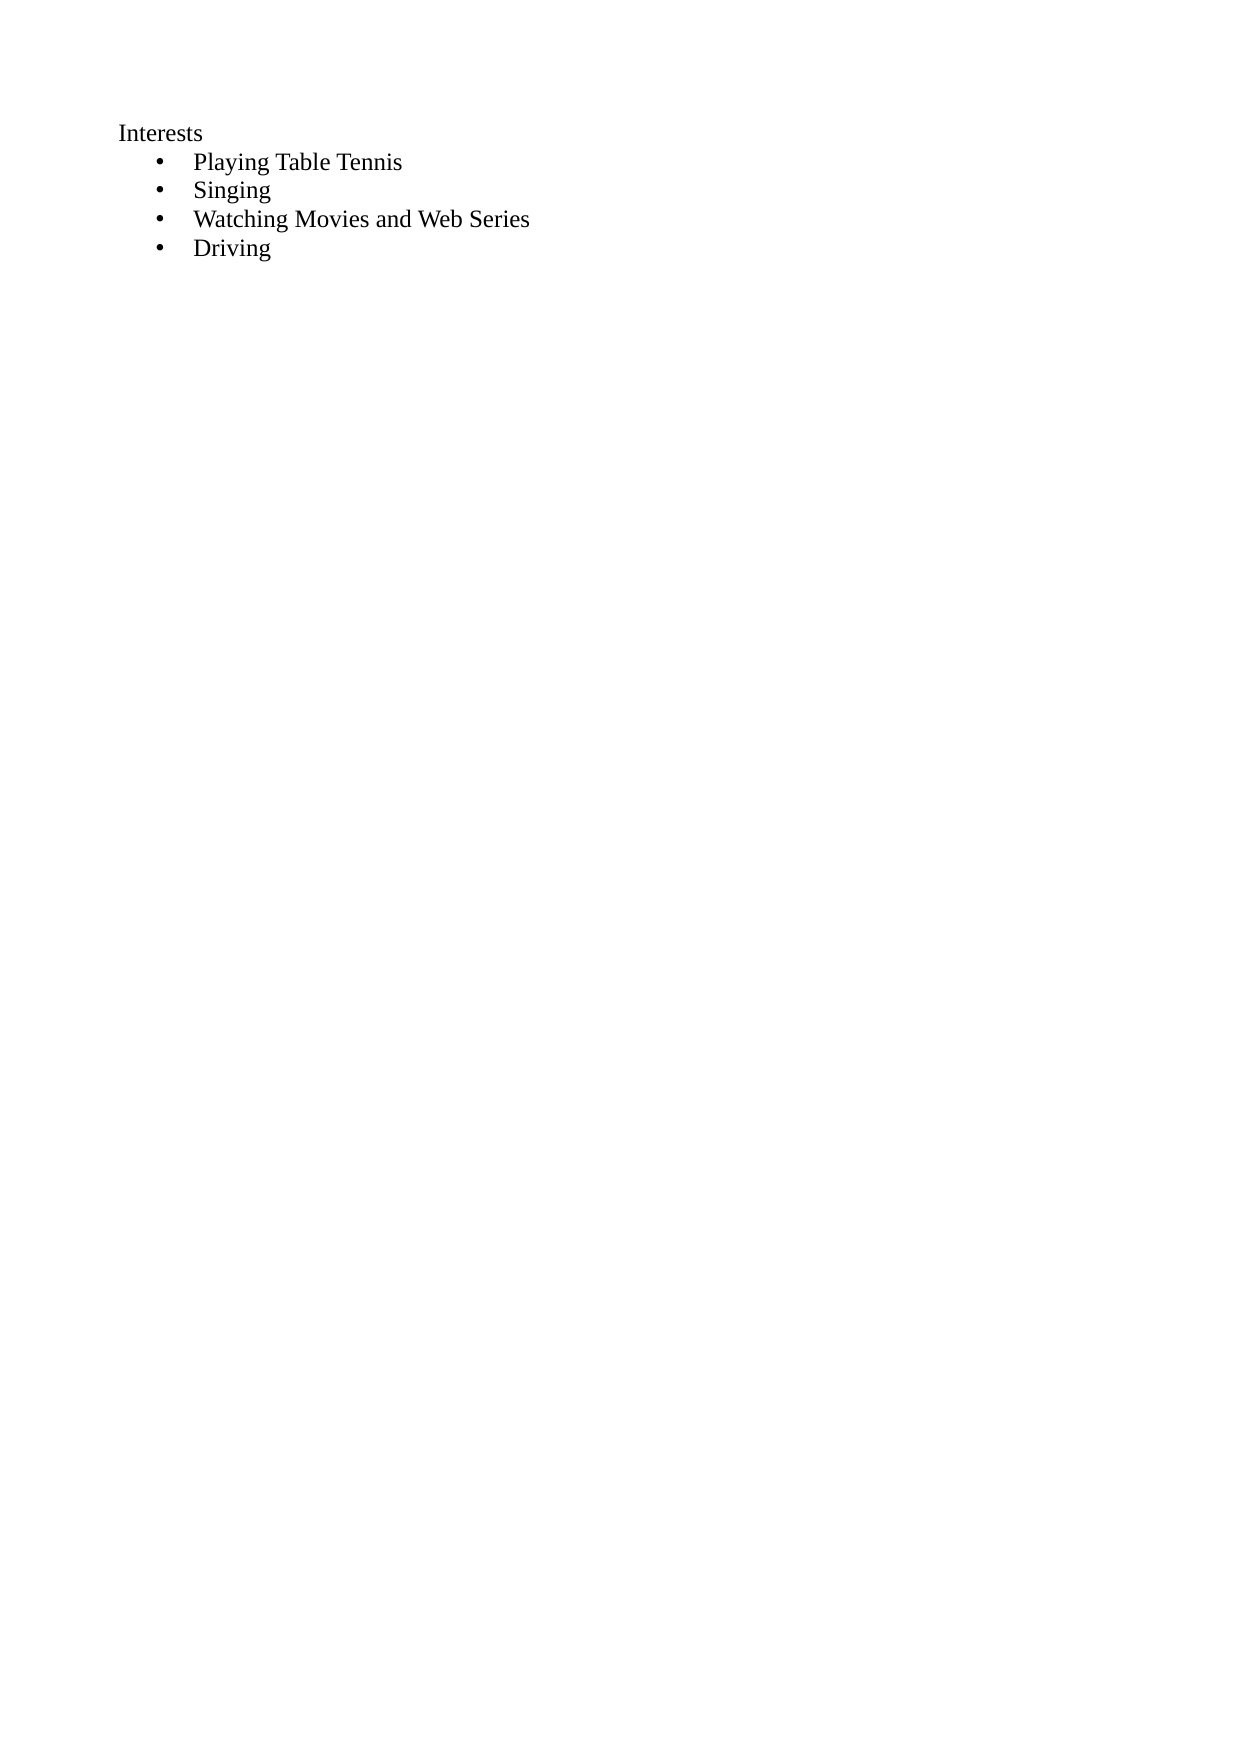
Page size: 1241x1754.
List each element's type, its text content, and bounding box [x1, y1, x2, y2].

list Watching Movies and Web Series [156, 204, 1122, 233]
list Singing [156, 176, 1122, 204]
list Driving [156, 233, 1122, 262]
list Playing Table Tennis [156, 147, 1122, 176]
text Interests [118, 118, 1122, 147]
